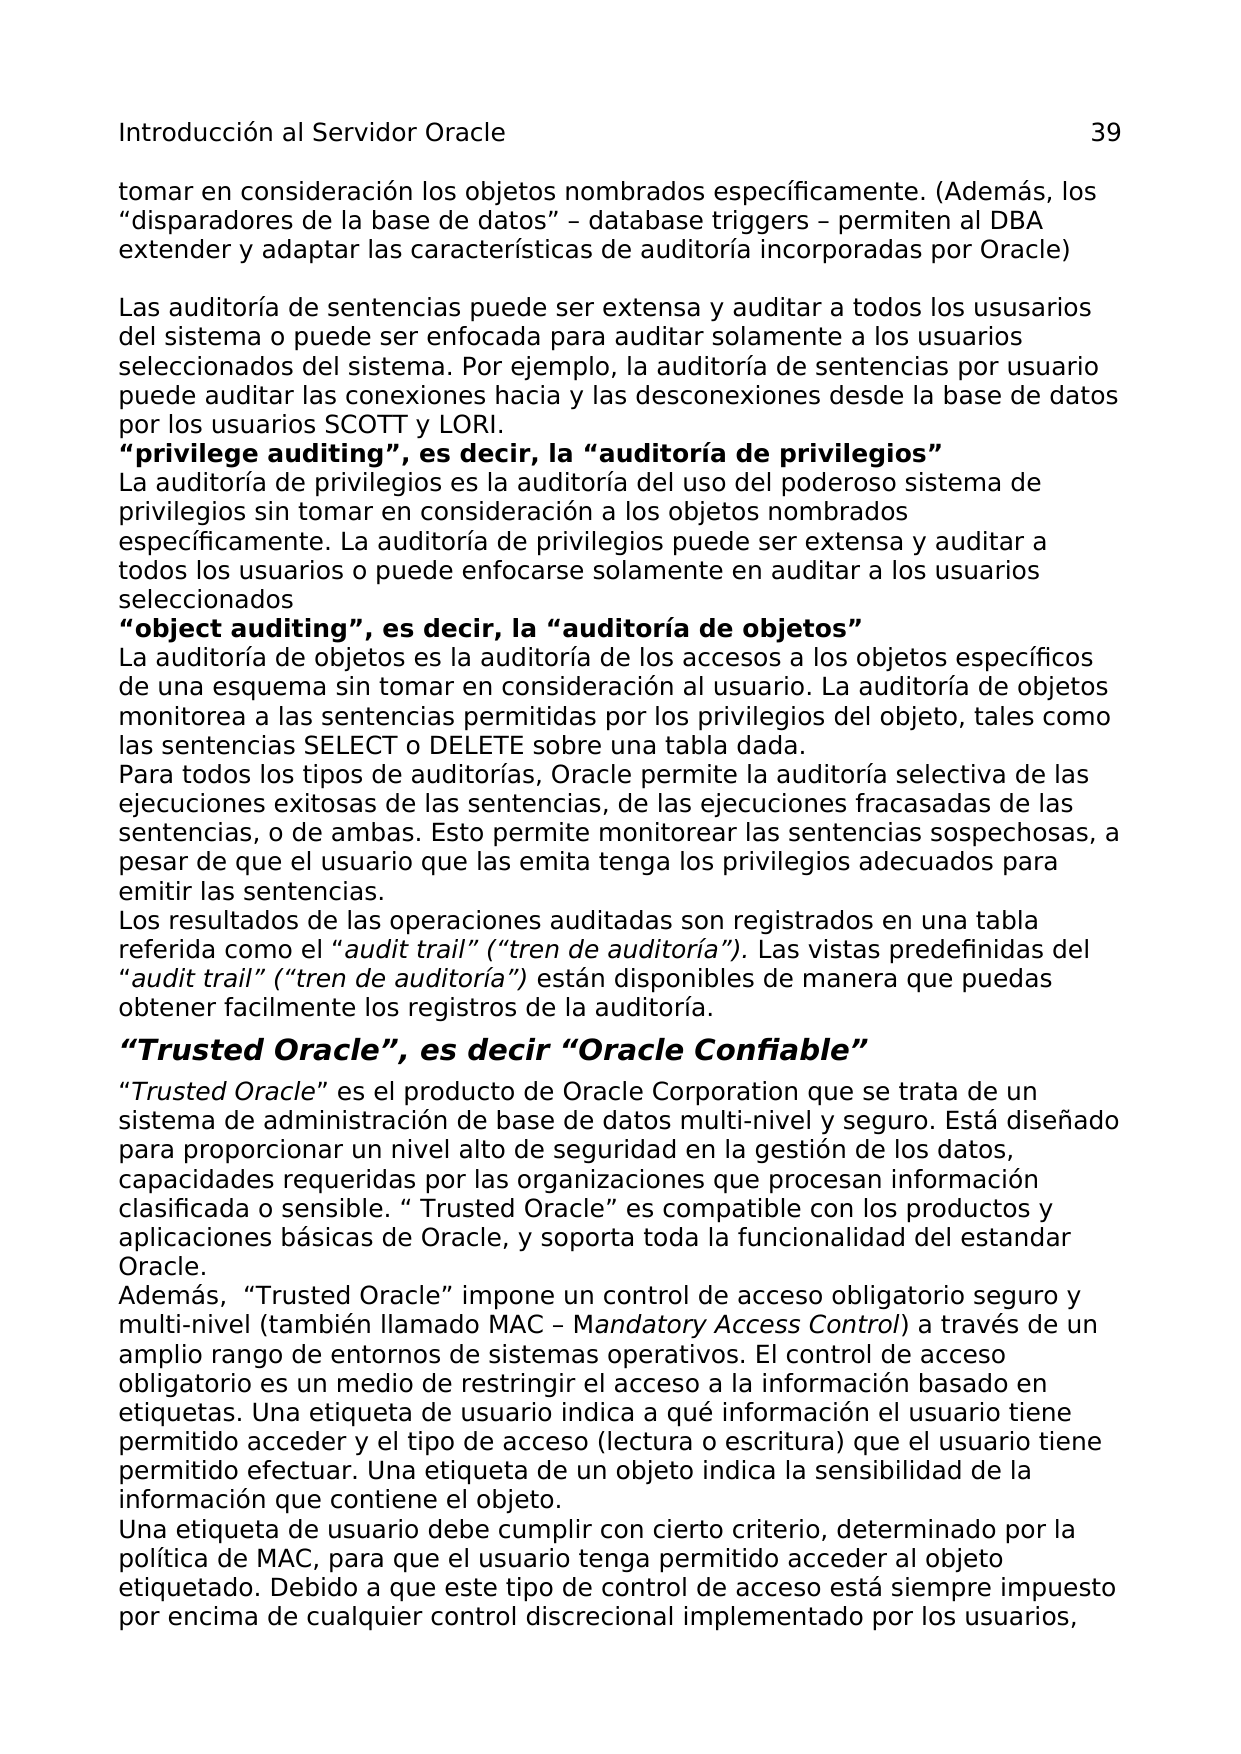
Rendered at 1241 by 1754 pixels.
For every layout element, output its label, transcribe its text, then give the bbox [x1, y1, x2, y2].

text La auditoría de privilegios es la auditoría del uso del poderoso sistema de privilegios sin tomar en consideración a los objetos nombrados específicamente. La auditoría de privilegios puede ser extensa y auditar a todos los usuarios o puede enfocarse solamente en auditar a los usuarios seleccionados [118, 468, 1122, 614]
text “object auditing”, es decir, la “auditoría de objetos” [118, 614, 1122, 643]
text La auditoría de objetos es la auditoría de los accesos a los objetos específicos de una esquema sin tomar en consideración al usuario. La auditoría de objetos monitorea a las sentencias permitidas por los privilegios del objeto, tales como las sentencias SELECT o DELETE sobre una tabla dada. [118, 643, 1122, 760]
text Las auditoría de sentencias puede ser extensa y auditar a todos los ususarios del sistema o puede ser enfocada para auditar solamente a los usuarios seleccionados del sistema. Por ejemplo, la auditoría de sentencias por usuario puede auditar las conexiones hacia y las desconexiones desde la base de datos por los usuarios SCOTT y LORI. [118, 293, 1122, 439]
text “Trusted Oracle” es el producto de Oracle Corporation que se trata de un sistema de administración de base de datos multi-nivel y seguro. Está diseñado para proporcionar un nivel alto de seguridad en la gestión de los datos, capacidades requeridas por las organizaciones que procesan información clasificada o sensible. “ Trusted Oracle” es compatible con los productos y aplicaciones básicas de Oracle, y soporta toda la funcionalidad del estandar Oracle. [118, 1077, 1122, 1282]
text Además, “Trusted Oracle” impone un control de acceso obligatorio seguro y multi-nivel (también llamado MAC – Mandatory Access Control) a través de un amplio rango de entornos de sistemas operativos. El control de acceso obligatorio es un medio de restringir el acceso a la información basado en etiquetas. Una etiqueta de usuario indica a qué información el usuario tiene permitido acceder y el tipo de acceso (lectura o escritura) que el usuario tiene permitido efectuar. Una etiqueta de un objeto indica la sensibilidad de la información que contiene el objeto. [118, 1282, 1122, 1515]
text Una etiqueta de usuario debe cumplir con cierto criterio, determinado por la política de MAC, para que el usuario tenga permitido acceder al objeto etiquetado. Debido a que este tipo de control de acceso está siempre impuesto por encima de cualquier control discrecional implementado por los usuarios, [118, 1515, 1122, 1632]
text “Trusted Oracle”, es decir “Oracle Confiable” [118, 1033, 1122, 1067]
text “privilege auditing”, es decir, la “auditoría de privilegios” [118, 439, 1122, 468]
text Los resultados de las operaciones auditadas son registrados en una tabla referida como el “audit trail” (“tren de auditoría”). Las vistas predefinidas del “audit trail” (“tren de auditoría”) están disponibles de manera que puedas obtener facilmente los registros de la auditoría. [118, 906, 1122, 1023]
text tomar en consideración los objetos nombrados específicamente. (Además, los “disparadores de la base de datos” – database triggers – permiten al DBA extender y adaptar las características de auditoría incorporadas por Oracle) [118, 177, 1122, 264]
text Para todos los tipos de auditorías, Oracle permite la auditoría selectiva de las ejecuciones exitosas de las sentencias, de las ejecuciones fracasadas de las sentencias, o de ambas. Esto permite monitorear las sentencias sospechosas, a pesar de que el usuario que las emita tenga los privilegios adecuados para emitir las sentencias. [118, 760, 1122, 906]
